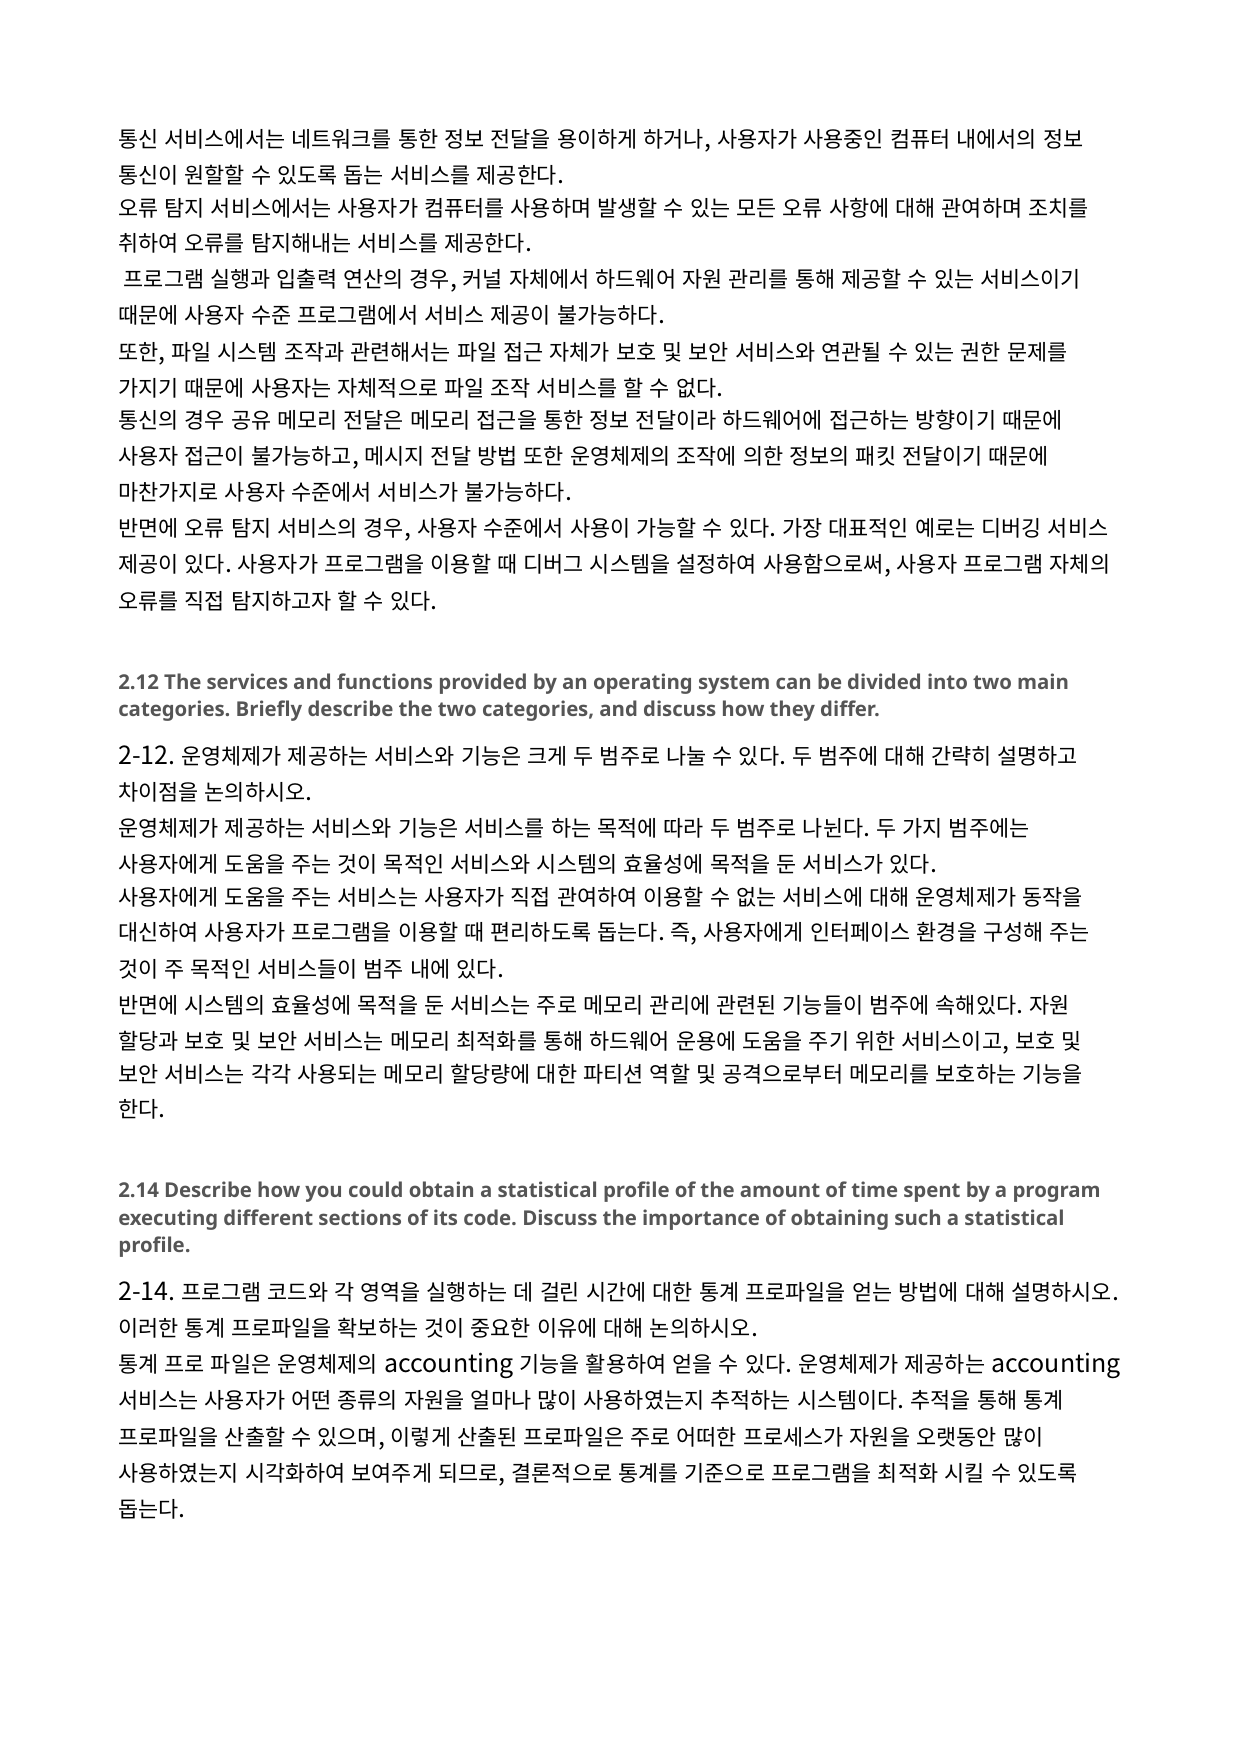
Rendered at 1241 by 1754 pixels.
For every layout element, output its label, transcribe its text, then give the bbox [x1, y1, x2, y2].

text 사용자에게 도움을 주는 서비스는 사용자가 직접 관여하여 이용할 수 없는 서비스에 대해 운영체제가 동작을 대신하여 사용자가 프로그램을 이용할 때 편리하도록 돕는다. 즉, 사용자에게 인터페이스 환경을 구성해 주는 것이 주 목적인 서비스들이 범주 내에 있다. [118, 880, 1122, 984]
text 운영체제가 제공하는 서비스와 기능은 서비스를 하는 목적에 따라 두 범주로 나뉜다. 두 가지 범주에는 사용자에게 도움을 주는 것이 목적인 서비스와 시스템의 효율성에 목적을 둔 서비스가 있다. [118, 808, 1122, 880]
text 2-12. 운영체제가 제공하는 서비스와 기능은 크게 두 범주로 나눌 수 있다. 두 범주에 대해 간략히 설명하고 차이점을 논의하시오. [118, 735, 1122, 808]
text 반면에 오류 탐지 서비스의 경우, 사용자 수준에서 사용이 가능할 수 있다. 가장 대표적인 예로는 디버깅 서비스 제공이 있다. 사용자가 프로그램을 이용할 때 디버그 시스템을 설정하여 사용함으로써, 사용자 프로그램 자체의 오류를 직접 탐지하고자 할 수 있다. [118, 508, 1122, 616]
subtitle 2.12 The services and functions provided by an operating system can be divided into two main categories. Briefly describe the two categories, and discuss how they differ. [118, 667, 1122, 723]
text 오류 탐지 서비스에서는 사용자가 컴퓨터를 사용하며 발생할 수 있는 모든 오류 사항에 대해 관여하며 조치를 취하여 오류를 탐지해내는 서비스를 제공한다. [118, 191, 1122, 258]
text 2-14. 프로그램 코드와 각 영역을 실행하는 데 걸린 시간에 대한 통계 프로파일을 얻는 방법에 대해 설명하시오. 이러한 통계 프로파일을 확보하는 것이 중요한 이유에 대해 논의하시오. [118, 1271, 1122, 1344]
text 또한, 파일 시스템 조작과 관련해서는 파일 접근 자체가 보호 및 보안 서비스와 연관될 수 있는 권한 문제를 가지기 때문에 사용자는 자체적으로 파일 조작 서비스를 할 수 없다. [118, 331, 1122, 403]
text 반면에 시스템의 효율성에 목적을 둔 서비스는 주로 메모리 관리에 관련된 기능들이 범주에 속해있다. 자원 할당과 보호 및 보안 서비스는 메모리 최적화를 통해 하드웨어 운용에 도움을 주기 위한 서비스이고, 보호 및 보안 서비스는 각각 사용되는 메모리 할당량에 대한 파티션 역할 및 공격으로부터 메모리를 보호하는 기능을 한다. [118, 984, 1122, 1125]
text 통신 서비스에서는 네트워크를 통한 정보 전달을 용이하게 하거나, 사용자가 사용중인 컴퓨터 내에서의 정보 통신이 원할할 수 있도록 돕는 서비스를 제공한다. [118, 118, 1122, 191]
text 프로그램 실행과 입출력 연산의 경우, 커널 자체에서 하드웨어 자원 관리를 통해 제공할 수 있는 서비스이기 때문에 사용자 수준 프로그램에서 서비스 제공이 불가능하다. [118, 258, 1122, 331]
text 통계 프로 파일은 운영체제의 accounting 기능을 활용하여 얻을 수 있다. 운영체제가 제공하는 accounting 서비스는 사용자가 어떤 종류의 자원을 얼마나 많이 사용하였는지 추적하는 시스템이다. 추적을 통해 통계 프로파일을 산출할 수 있으며, 이렇게 산출된 프로파일은 주로 어떠한 프로세스가 자원을 오랫동안 많이 사용하였는지 시각화하여 보여주게 되므로, 결론적으로 통계를 기준으로 프로그램을 최적화 시킬 수 있도록 돕는다. [118, 1344, 1122, 1525]
text 통신의 경우 공유 메모리 전달은 메모리 접근을 통한 정보 전달이라 하드웨어에 접근하는 방향이기 때문에 사용자 접근이 불가능하고, 메시지 전달 방법 또한 운영체제의 조작에 의한 정보의 패킷 전달이기 때문에 마찬가지로 사용자 수준에서 서비스가 불가능하다. [118, 403, 1122, 508]
subtitle 2.14 Describe how you could obtain a statistical profile of the amount of time spent by a program executing different sections of its code. Discuss the importance of obtaining such a statistical profile. [118, 1176, 1122, 1259]
